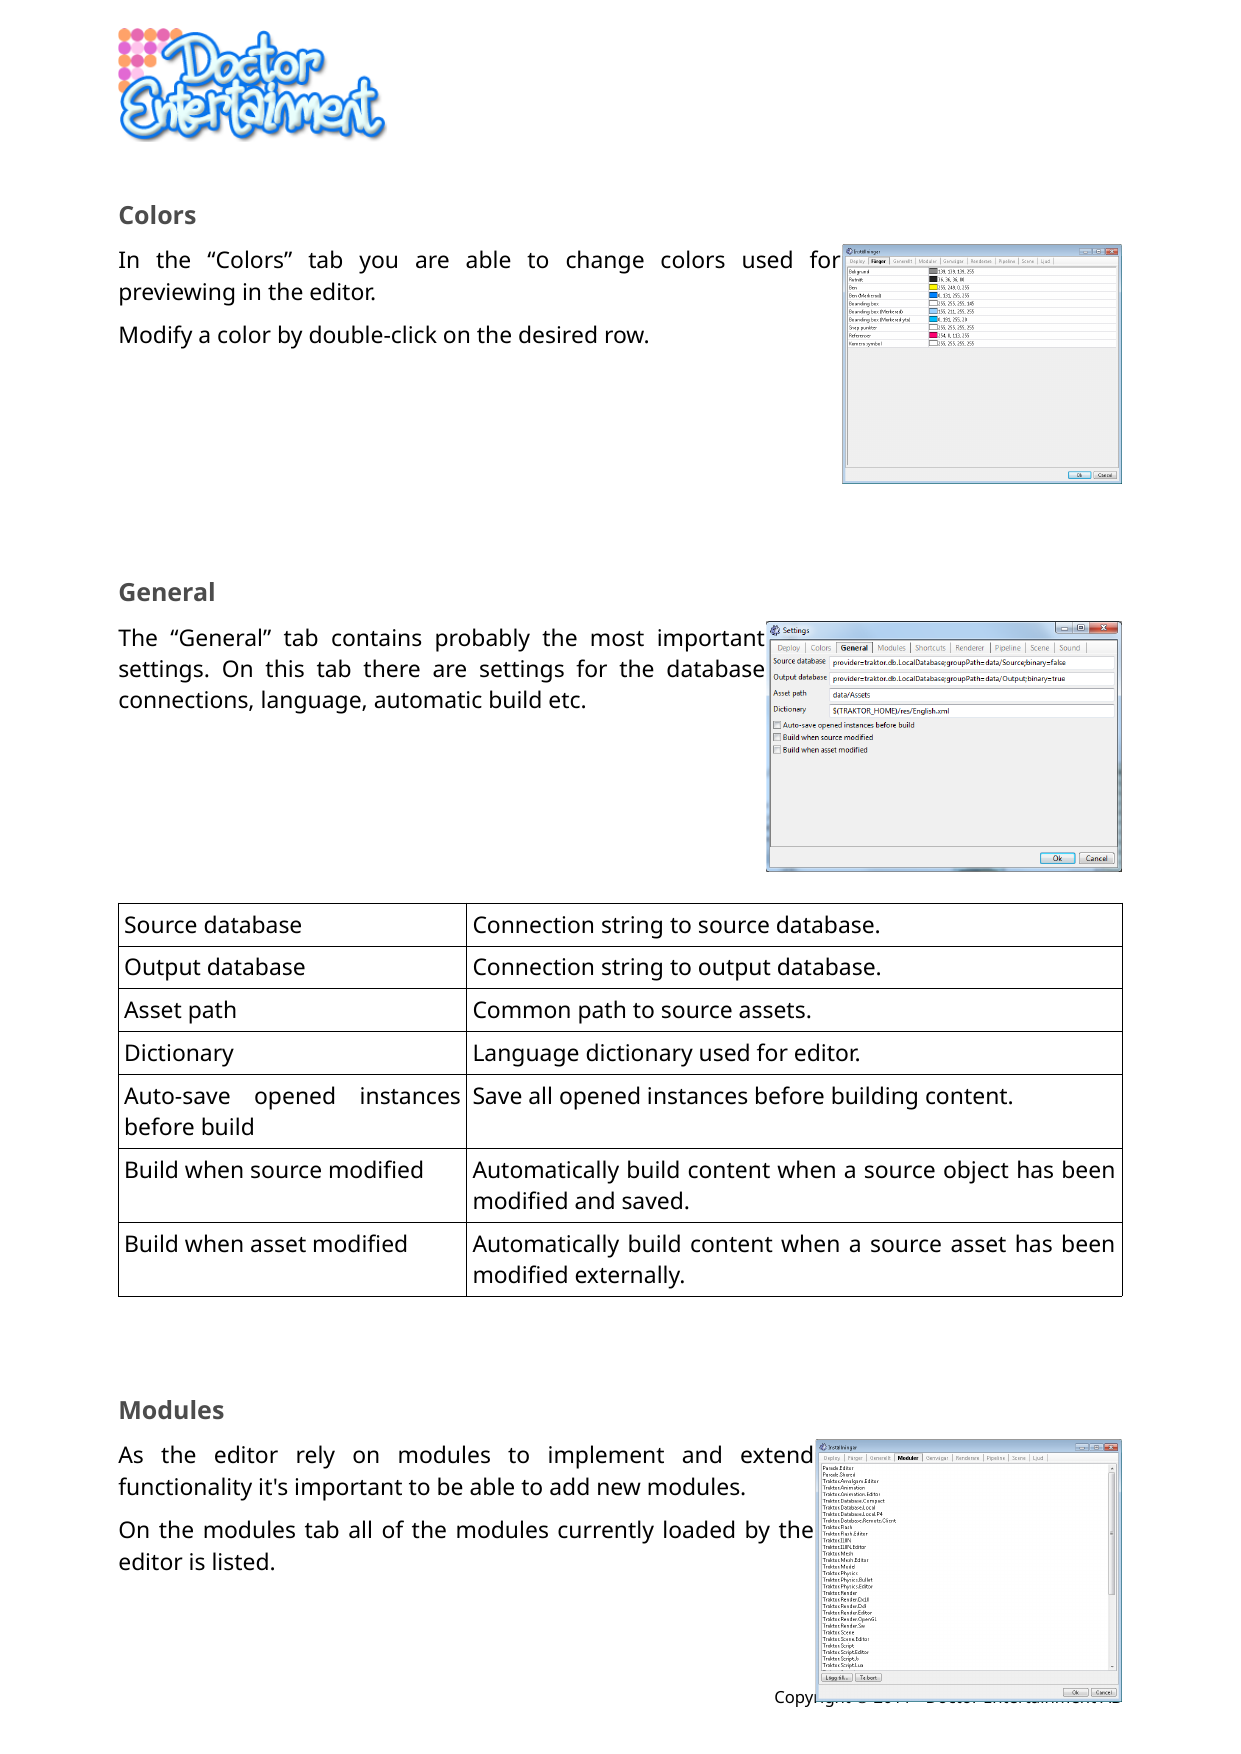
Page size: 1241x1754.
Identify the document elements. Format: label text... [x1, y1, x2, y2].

table_cell Dictionary [119, 1032, 466, 1074]
subtitle Colors [118, 198, 1122, 232]
table_header Source database [119, 904, 466, 946]
table_cell Asset path [119, 989, 466, 1031]
text As the editor rely on modules to implement and extend functionality it's important to be able to add new modules. [118, 1439, 815, 1502]
table_cell Save all opened instances before building content. [467, 1075, 1122, 1148]
table_cell Output database [119, 947, 466, 988]
table_cell Connection string to output database. [467, 947, 1122, 988]
text The “General” tab contains probably the most important settings. On this tab there are settings for the database connections, language, automatic build etc. [118, 621, 766, 715]
table_cell Auto-save opened instances before build [119, 1075, 466, 1148]
text On the modules tab all of the modules currently loaded by the editor is listed. [118, 1514, 815, 1577]
text Modify a color by double-click on the desired row. [118, 319, 842, 351]
picture [842, 244, 1122, 484]
table_cell Language dictionary used for editor. [467, 1032, 1122, 1074]
picture [815, 1439, 1122, 1702]
table_cell Automatically build content when a source asset has been modified externally. [467, 1223, 1122, 1296]
picture [766, 621, 1122, 872]
subtitle Modules [118, 1393, 1122, 1427]
table_header Connection string to source database. [467, 904, 1122, 946]
text In the “Colors” tab you are able to change colors used for previewing in the editor. [118, 244, 842, 307]
table_cell Build when source modified [119, 1149, 466, 1222]
subtitle General [118, 575, 1122, 609]
table_cell Common path to source assets. [467, 989, 1122, 1031]
table_cell Automatically build content when a source object has been modified and saved. [467, 1149, 1122, 1222]
table_cell Build when asset modified [119, 1223, 466, 1296]
